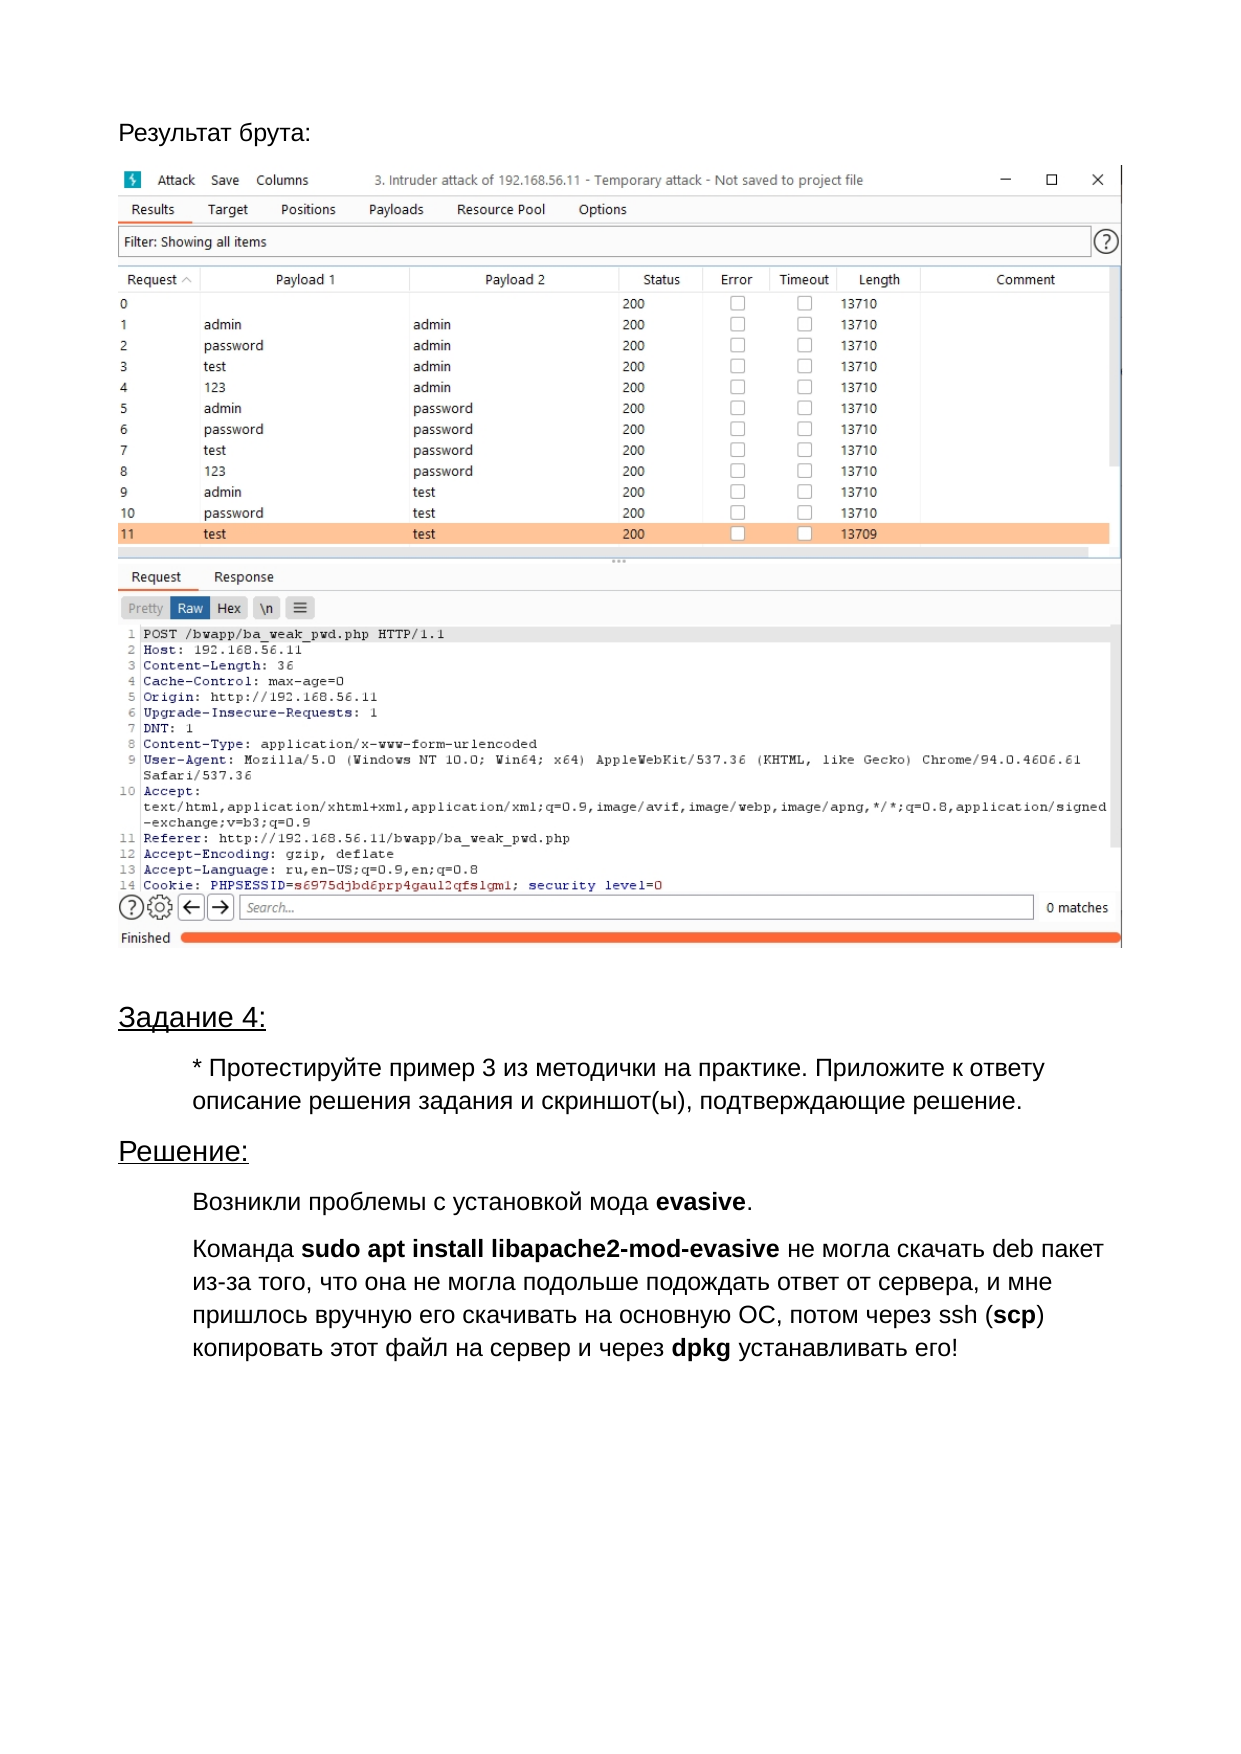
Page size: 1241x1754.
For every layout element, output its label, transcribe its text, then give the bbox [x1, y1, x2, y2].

text Задание 4: [118, 1000, 1122, 1033]
text Результат брута: [118, 118, 1122, 147]
text Возникли проблемы с установкой мода evasive. [118, 1187, 1122, 1215]
text * Протестируйте пример 3 из методички на практике. Приложите к ответу описание решения задания и скриншот(ы), подтверждающие решение. [118, 1053, 1122, 1115]
text Решение: [118, 1133, 1122, 1167]
picture [118, 165, 1123, 948]
text Команда sudo apt install libapache2-mod-evasive не могла скачать deb пакет из-за того, что она не могла подольше подождать ответ от сервера, и мне пришлось вручную его скачивать на основную ОС, потом через ssh (scp) копировать этот файл на сервер и через dpkg устанавливать его! [118, 1234, 1122, 1362]
